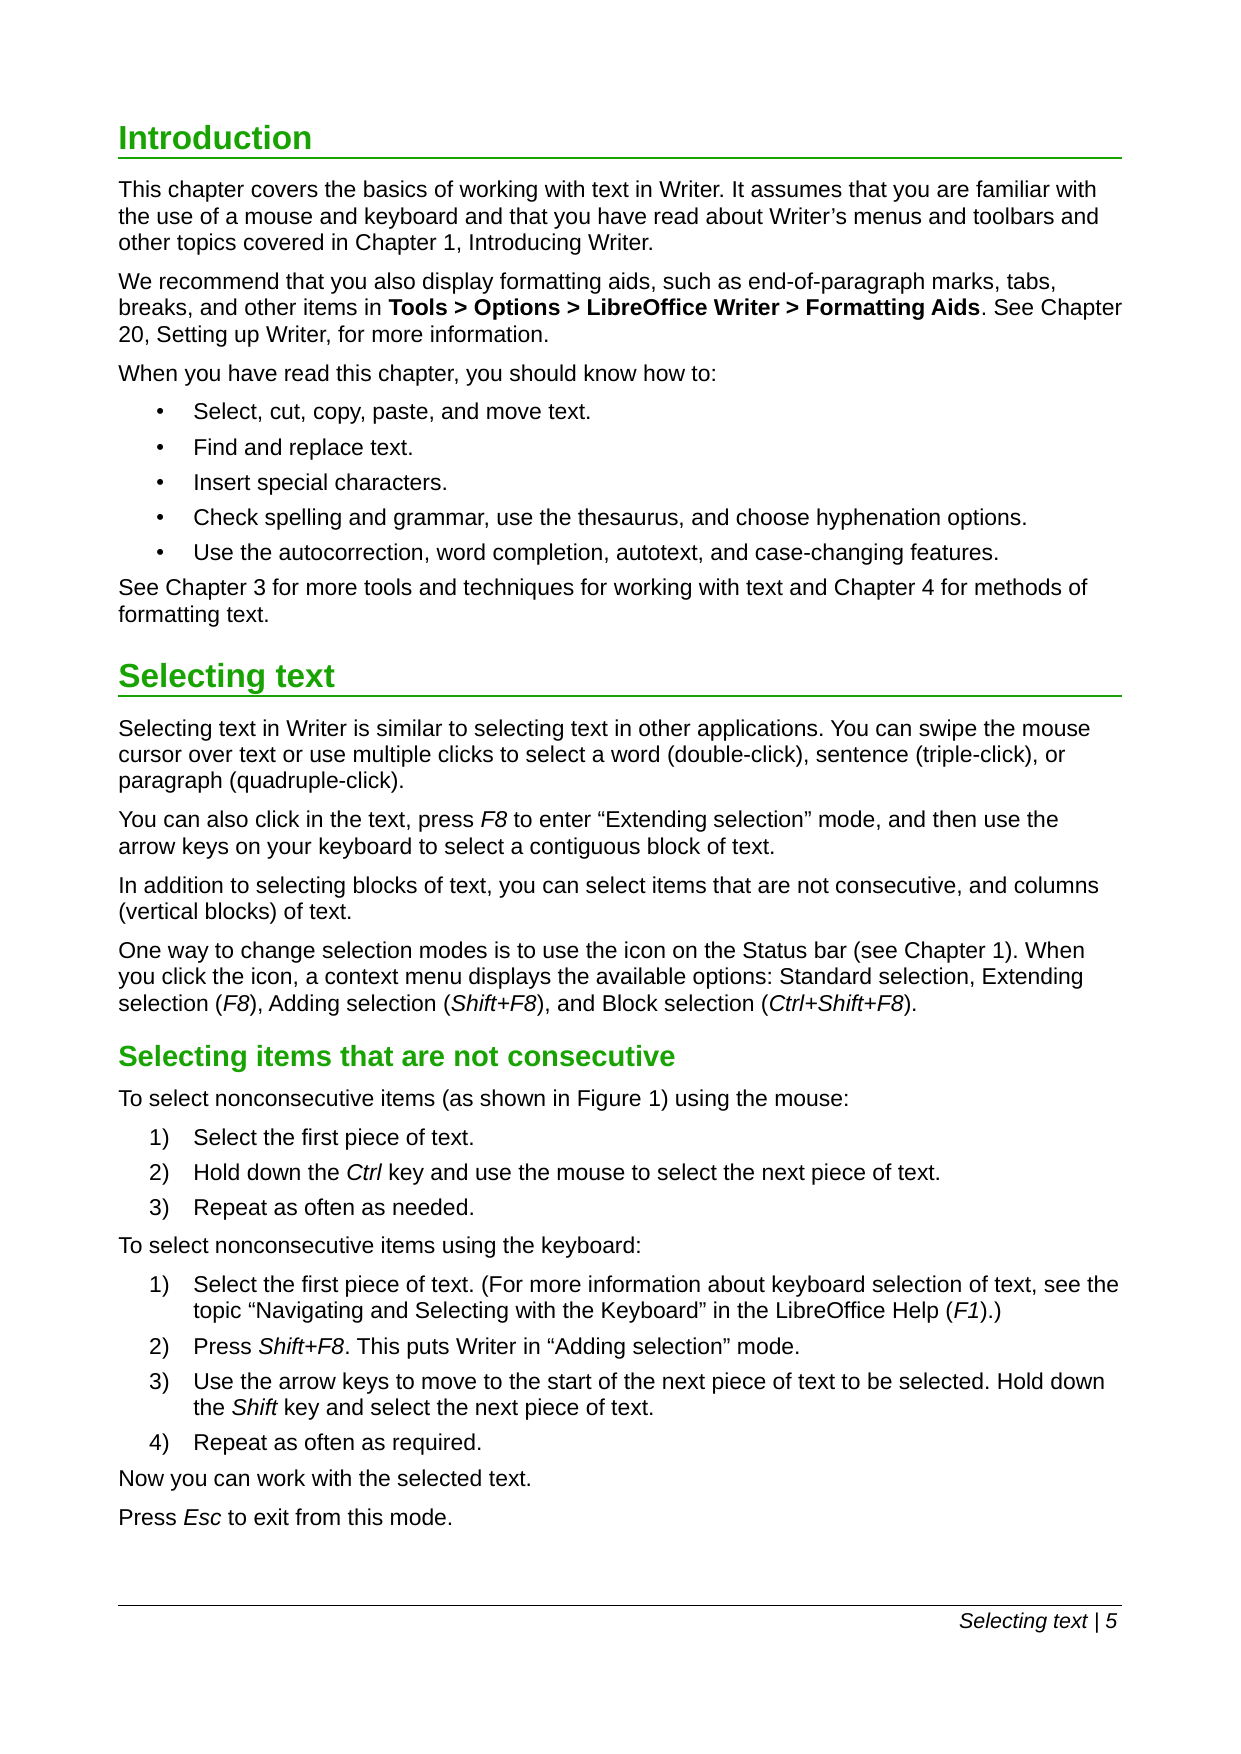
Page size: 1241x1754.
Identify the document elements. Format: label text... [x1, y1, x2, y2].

text We recommend that you also display formatting aids, such as end-of-paragraph marks, tabs, breaks, and other items in Tools > Options > LibreOffice Writer > Formatting Aids. See Chapter 20, Setting up Writer, for more information. [118, 268, 1122, 347]
list Find and replace text. [156, 433, 1122, 460]
list Select, cut, copy, paste, and move text. [156, 398, 1122, 425]
text You can also click in the text, press F8 to enter “Extending selection” mode, and then use the arrow keys on your keyboard to select a contiguous block of text. [118, 806, 1122, 859]
list To select nonconsecutive items (as shown in Figure 1) using the mouse: [118, 1085, 1122, 1111]
text Press Esc to exit from this mode. [118, 1503, 1122, 1530]
text This chapter covers the basics of working with text in Writer. It assumes that you are familiar with the use of a mouse and keyboard and that you have read about Writer’s menus and toolbars and other topics covered in Chapter 1, Introducing Writer. [118, 176, 1122, 255]
text See Chapter 3 for more tools and techniques for working with text and Chapter 4 for methods of formatting text. [118, 574, 1122, 627]
text In addition to selecting blocks of text, you can select items that are not consecutive, and columns (vertical blocks) of text. [118, 872, 1122, 924]
list Press Shift+F8. This puts Writer in “Adding selection” mode. [169, 1333, 1122, 1359]
list Select the first piece of text. [169, 1124, 1122, 1150]
list Repeat as often as required. [169, 1429, 1122, 1456]
text Now you can work with the selected text. [118, 1464, 1122, 1491]
text One way to change selection modes is to use the icon on the Status bar (see Chapter 1). When you click the icon, a context menu displays the available options: Standard selection, Extending selection (F8), Adding selection (Shift+F8), and Block selection (Ctrl+Shift+F8). [118, 937, 1122, 1016]
list Insert special characters. [156, 469, 1122, 495]
subtitle Selecting text [118, 657, 1122, 695]
list Repeat as often as needed. [169, 1194, 1122, 1220]
list To select nonconsecutive items using the keyboard: [118, 1232, 1122, 1258]
list When you have read this chapter, you should know how to: [118, 359, 1122, 386]
subtitle Introduction [118, 118, 1122, 157]
list Select the first piece of text. (For more information about keyboard selection of text, see the topic “Navigating and Selecting with the Keyboard” in the LibreOffice Help (F1).) [169, 1271, 1122, 1324]
list Hold down the Ctrl key and use the mouse to select the next piece of text. [169, 1159, 1122, 1185]
subtitle Selecting items that are not consecutive [118, 1039, 1122, 1073]
list Check spelling and grammar, use the thesaurus, and choose hyphenation options. [156, 504, 1122, 530]
text Selecting text in Writer is similar to selecting text in other applications. You can swipe the mouse cursor over text or use multiple clicks to select a word (double-click), sentence (triple-click), or paragraph (quadruple-click). [118, 715, 1122, 794]
list Use the arrow keys to move to the start of the next piece of text to be selected. Hold down the Shift key and select the next piece of text. [169, 1368, 1122, 1421]
list Use the autocorrection, word completion, autotext, and case-changing features. [156, 539, 1122, 566]
